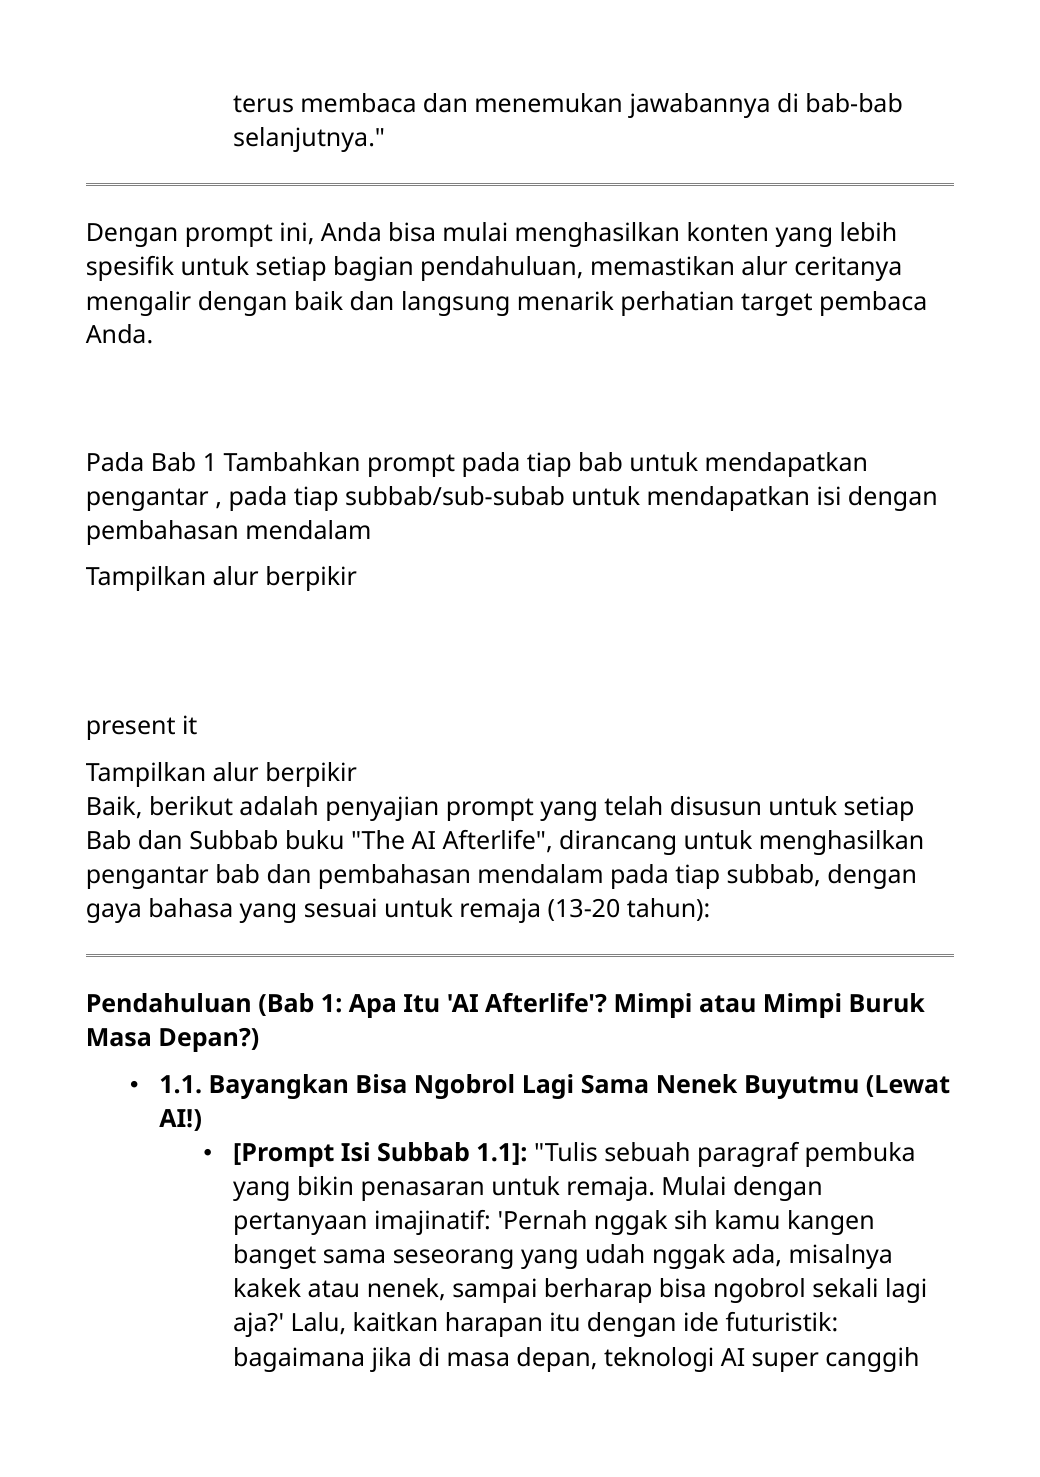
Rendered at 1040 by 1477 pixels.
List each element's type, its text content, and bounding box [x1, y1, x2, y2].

text Pendahuluan (Bab 1: Apa Itu 'AI Afterlife'? Mimpi atau Mimpi Buruk Masa Depan?) [86, 986, 954, 1054]
list terus membaca dan menemukan jawabannya di bab-bab selanjutnya." [203, 86, 954, 154]
text Baik, berikut adalah penyajian prompt yang telah disusun untuk setiap Bab dan Subbab buku "The AI Afterlife", dirancang untuk menghasilkan pengantar bab dan pembahasan mendalam pada tiap subbab, dengan gaya bahasa yang sesuai untuk remaja (13-20 tahun): [86, 788, 954, 925]
list 1.1. Bayangkan Bisa Ngobrol Lagi Sama Nenek Buyutmu (Lewat AI!) [130, 1067, 954, 1135]
text Pada Bab 1 Tambahkan prompt pada tiap bab untuk mendapatkan pengantar , pada tiap subbab/sub-subab untuk mendapatkan isi dengan pembahasan mendalam [86, 444, 954, 547]
text Dengan prompt ini, Anda bisa mulai menghasilkan konten yang lebih spesifik untuk setiap bagian pendahuluan, memastikan alur ceritanya mengalir dengan baik dan langsung menarik perhatian target pembaca Anda. [86, 215, 954, 351]
text Tampilkan alur berpikir [86, 559, 954, 593]
text present it [86, 708, 954, 742]
text Tampilkan alur berpikir [86, 754, 954, 788]
list [Prompt Isi Subbab 1.1]: "Tulis sebuah paragraf pembuka yang bikin penasaran untuk remaja. Mulai dengan pertanyaan imajinatif: 'Pernah nggak sih kamu kangen banget sama seseorang yang udah nggak ada, misalnya kakek atau nenek, sampai berharap bisa ngobrol sekali lagi aja?' Lalu, kaitkan harapan itu dengan ide futuristik: bagaimana jika di masa depan, teknologi AI super canggih [203, 1135, 954, 1373]
